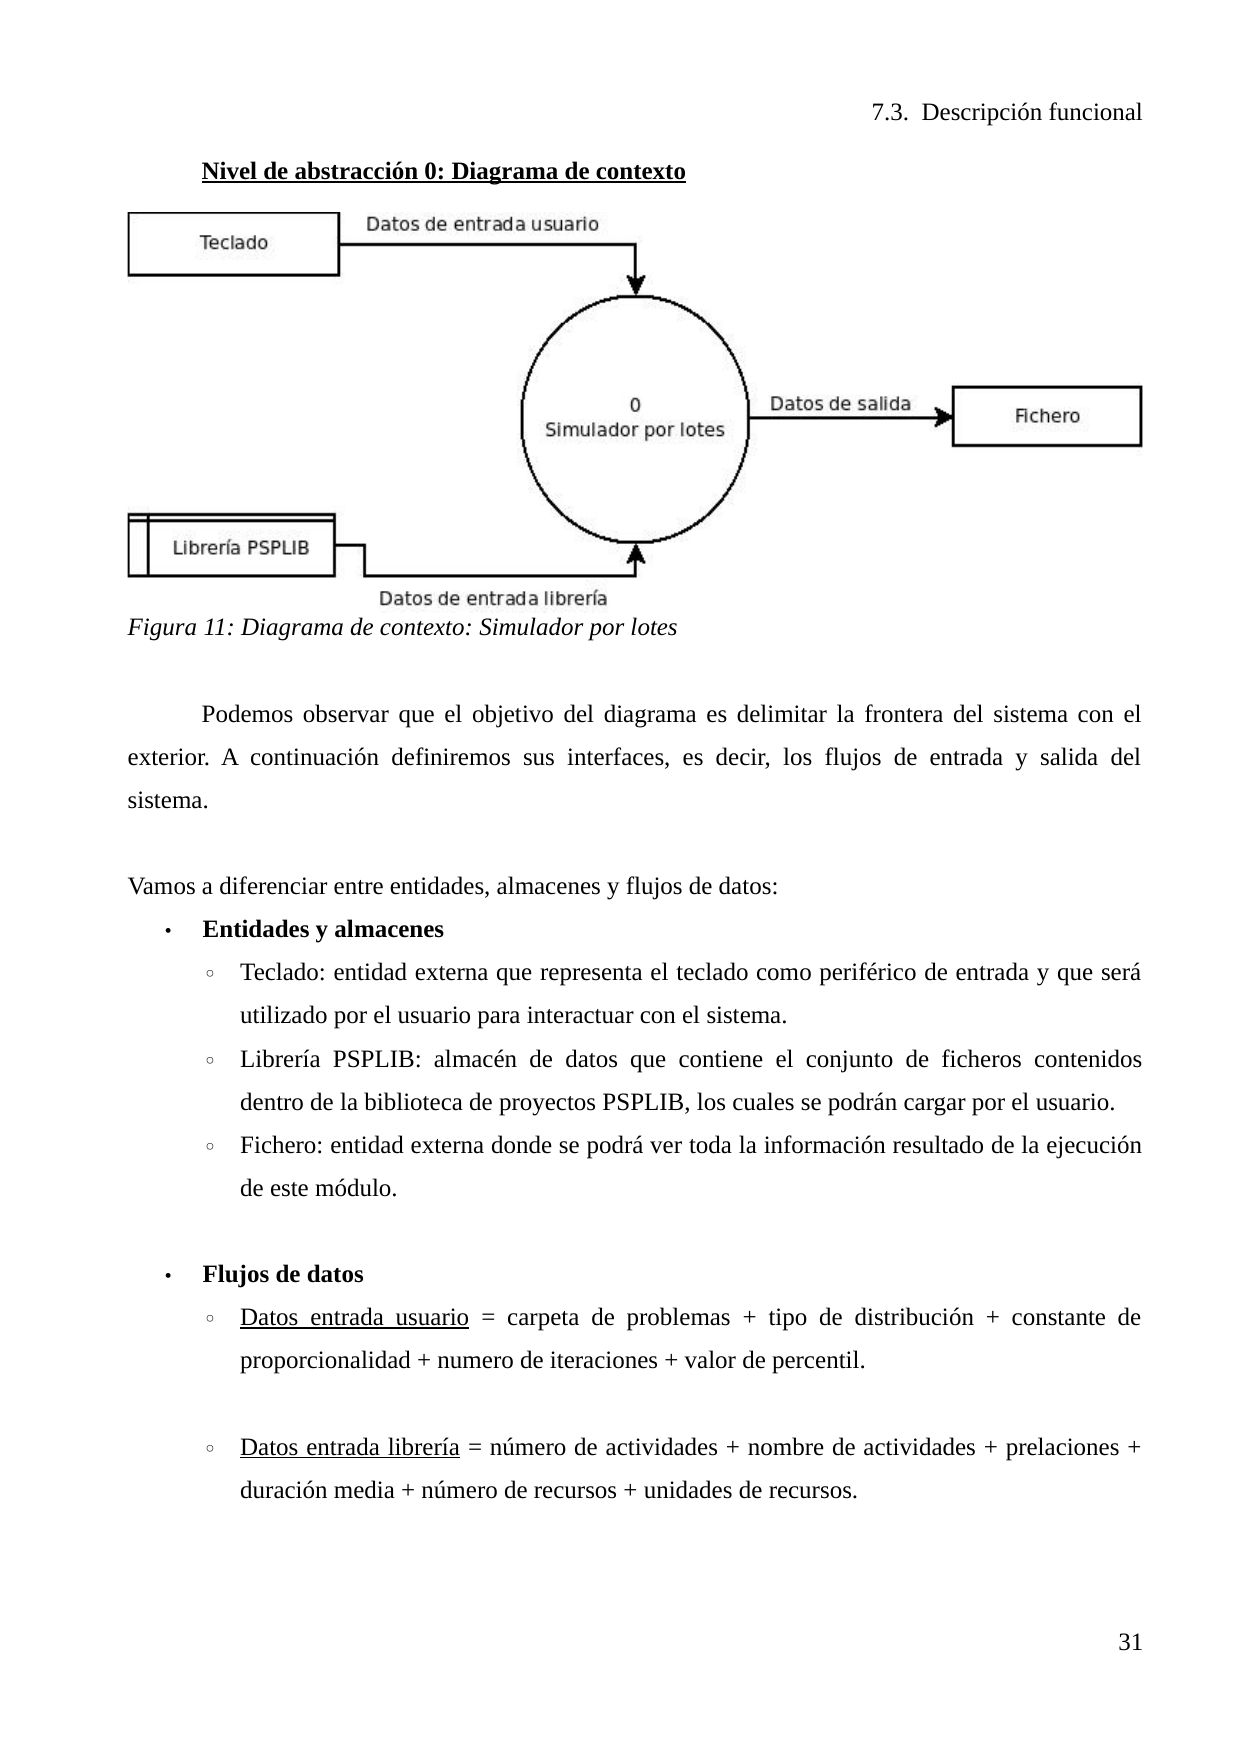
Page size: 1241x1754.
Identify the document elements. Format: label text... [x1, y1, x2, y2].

picture [127, 212, 1144, 613]
list Librería PSPLIB: almacén de datos que contiene el conjunto de ficheros contenidos dentro de la biblioteca de proyectos PSPLIB, los cuales se podrán cargar por el usuario. [202, 1044, 1143, 1116]
text Podemos observar que el objetivo del diagrama es delimitar la frontera del sistema con el exterior. A continuación definiremos sus interfaces, es decir, los flujos de entrada y salida del sistema. [127, 699, 1143, 814]
text Figura 11: Diagrama de contexto: Simulador por lotes [127, 613, 1143, 641]
list Fichero: entidad externa donde se podrá ver toda la información resultado de la ejecución de este módulo. [202, 1130, 1143, 1202]
list Datos entrada librería = número de actividades + nombre de actividades + prelaciones + duración media + número de recursos + unidades de recursos. [202, 1432, 1143, 1504]
list Flujos de datos [165, 1259, 1143, 1288]
list Teclado: entidad externa que representa el teclado como periférico de entrada y que será utilizado por el usuario para interactuar con el sistema. [202, 957, 1143, 1029]
text Vamos a diferenciar entre entidades, almacenes y flujos de datos: [127, 871, 1143, 900]
list Entidades y almacenes [165, 914, 1143, 943]
list Datos entrada usuario = carpeta de problemas + tipo de distribución + constante de proporcionalidad + numero de iteraciones + valor de percentil. [202, 1302, 1143, 1374]
text Nivel de abstracción 0: Diagrama de contexto [127, 156, 1143, 185]
